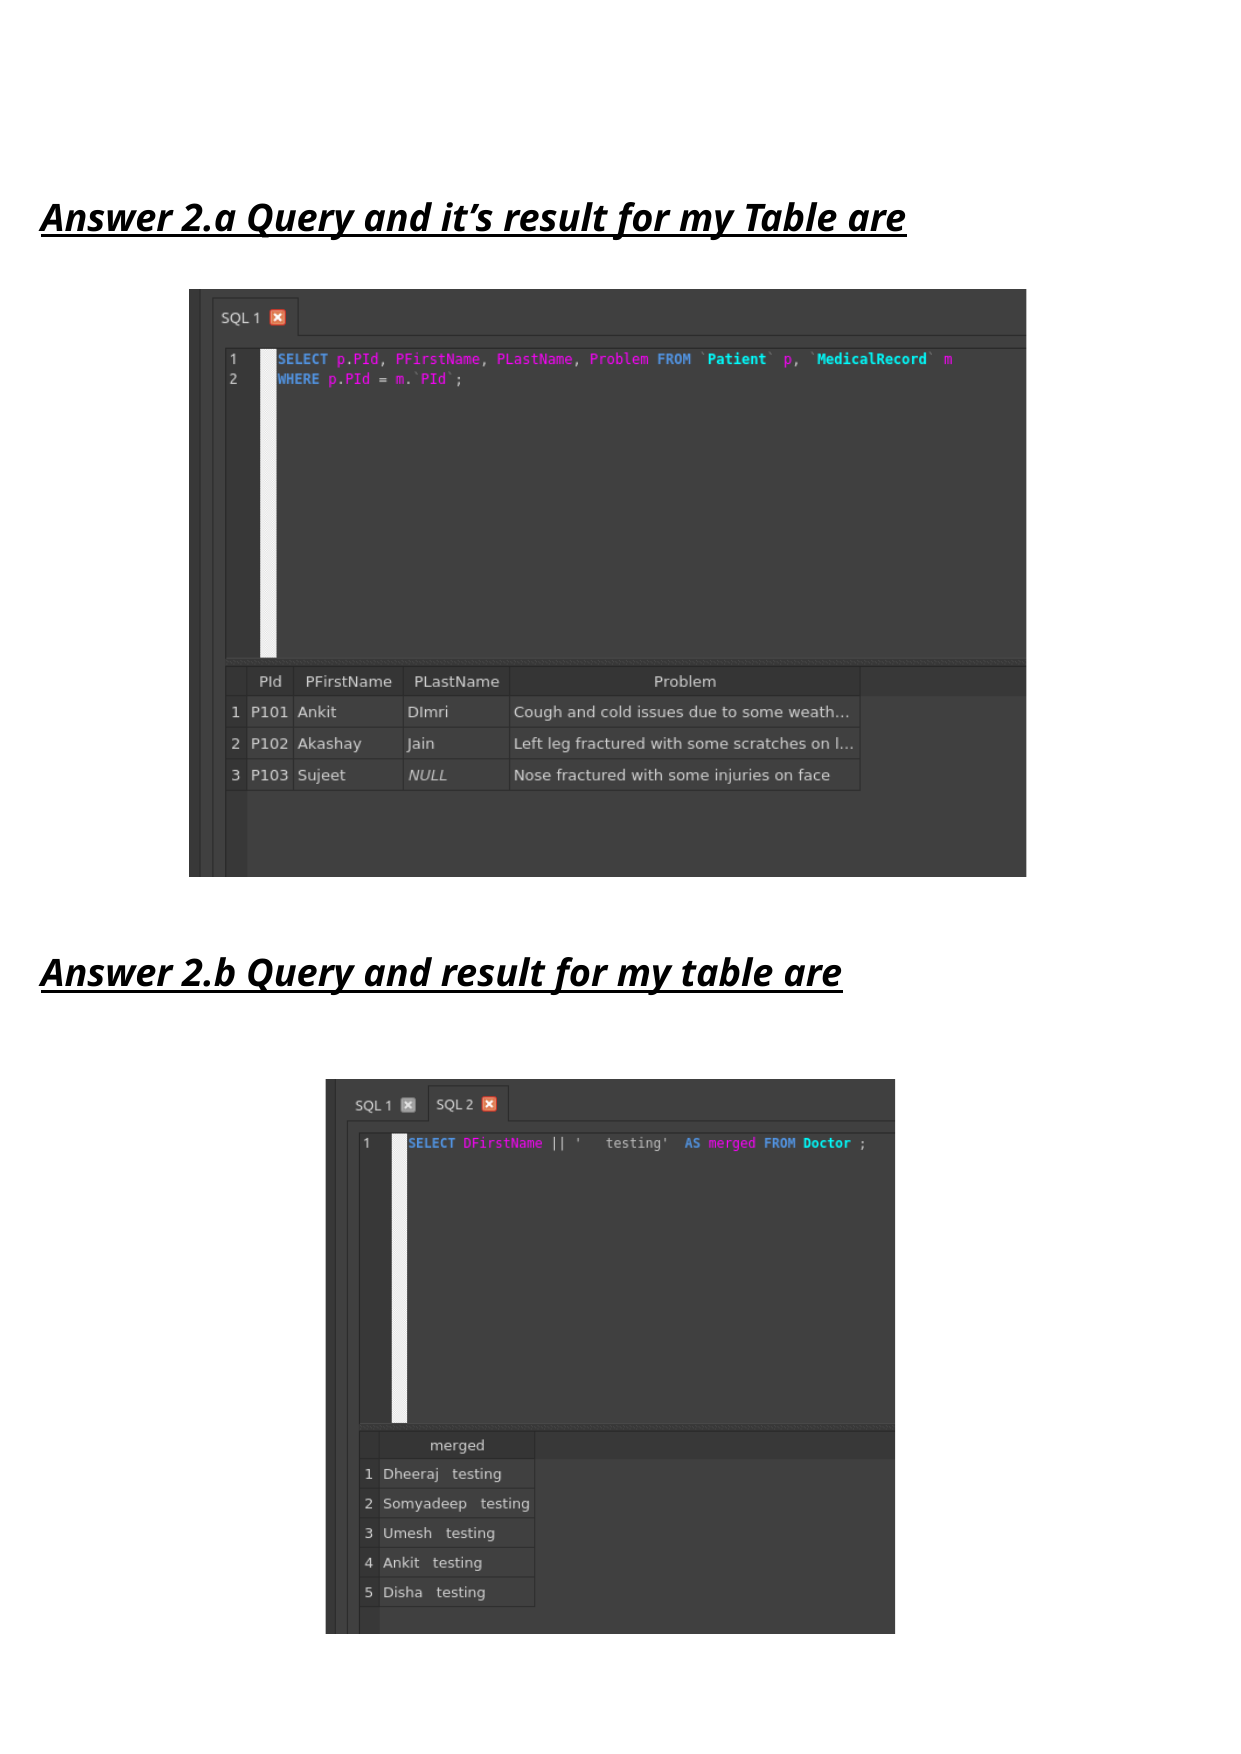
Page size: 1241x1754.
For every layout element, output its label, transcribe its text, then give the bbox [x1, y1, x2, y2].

subtitle Answer 2.b Query and result for my table are [41, 946, 1199, 998]
subtitle Answer 2.a Query and it’s result for my Table are [41, 191, 1199, 242]
